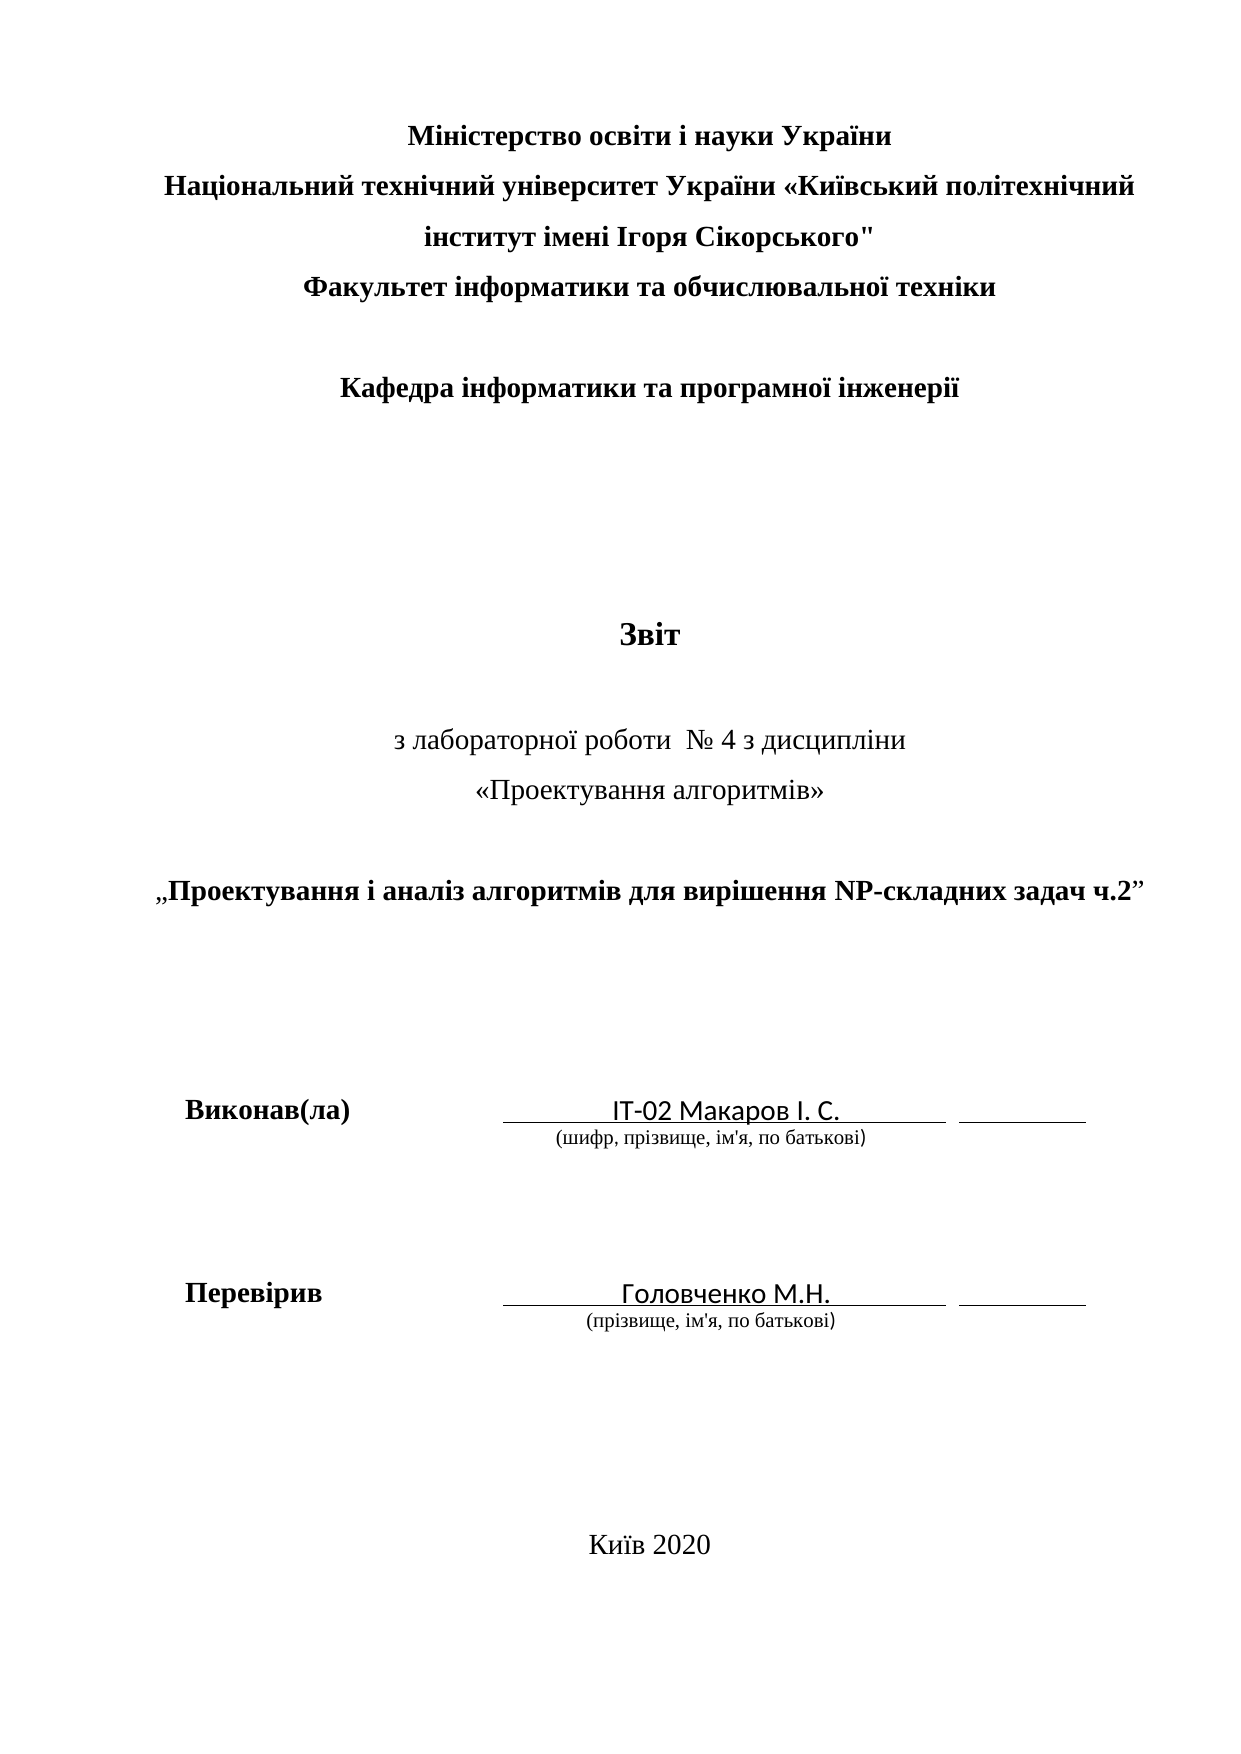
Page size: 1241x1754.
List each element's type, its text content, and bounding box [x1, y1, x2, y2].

text Національний технічний університет України «Київський політехнічний інститут імені Ігоря Сікорського" [148, 168, 1152, 252]
text «Проектування алгоритмів» [148, 772, 1152, 806]
text Київ 2020 [148, 1527, 1152, 1560]
text з лабораторної роботи № 4 з дисципліни [148, 722, 1152, 755]
text Факультет інформатики та обчислювальної техніки [148, 269, 1152, 303]
text Міністерство освіти і науки України [148, 118, 1152, 152]
text „Проектування і аналіз алгоритмів для вирішення NP-складних задач ч.2” [148, 873, 1152, 906]
text Звіт [148, 614, 1152, 652]
text Кафедра інформатики та програмної інженерії [148, 370, 1152, 403]
